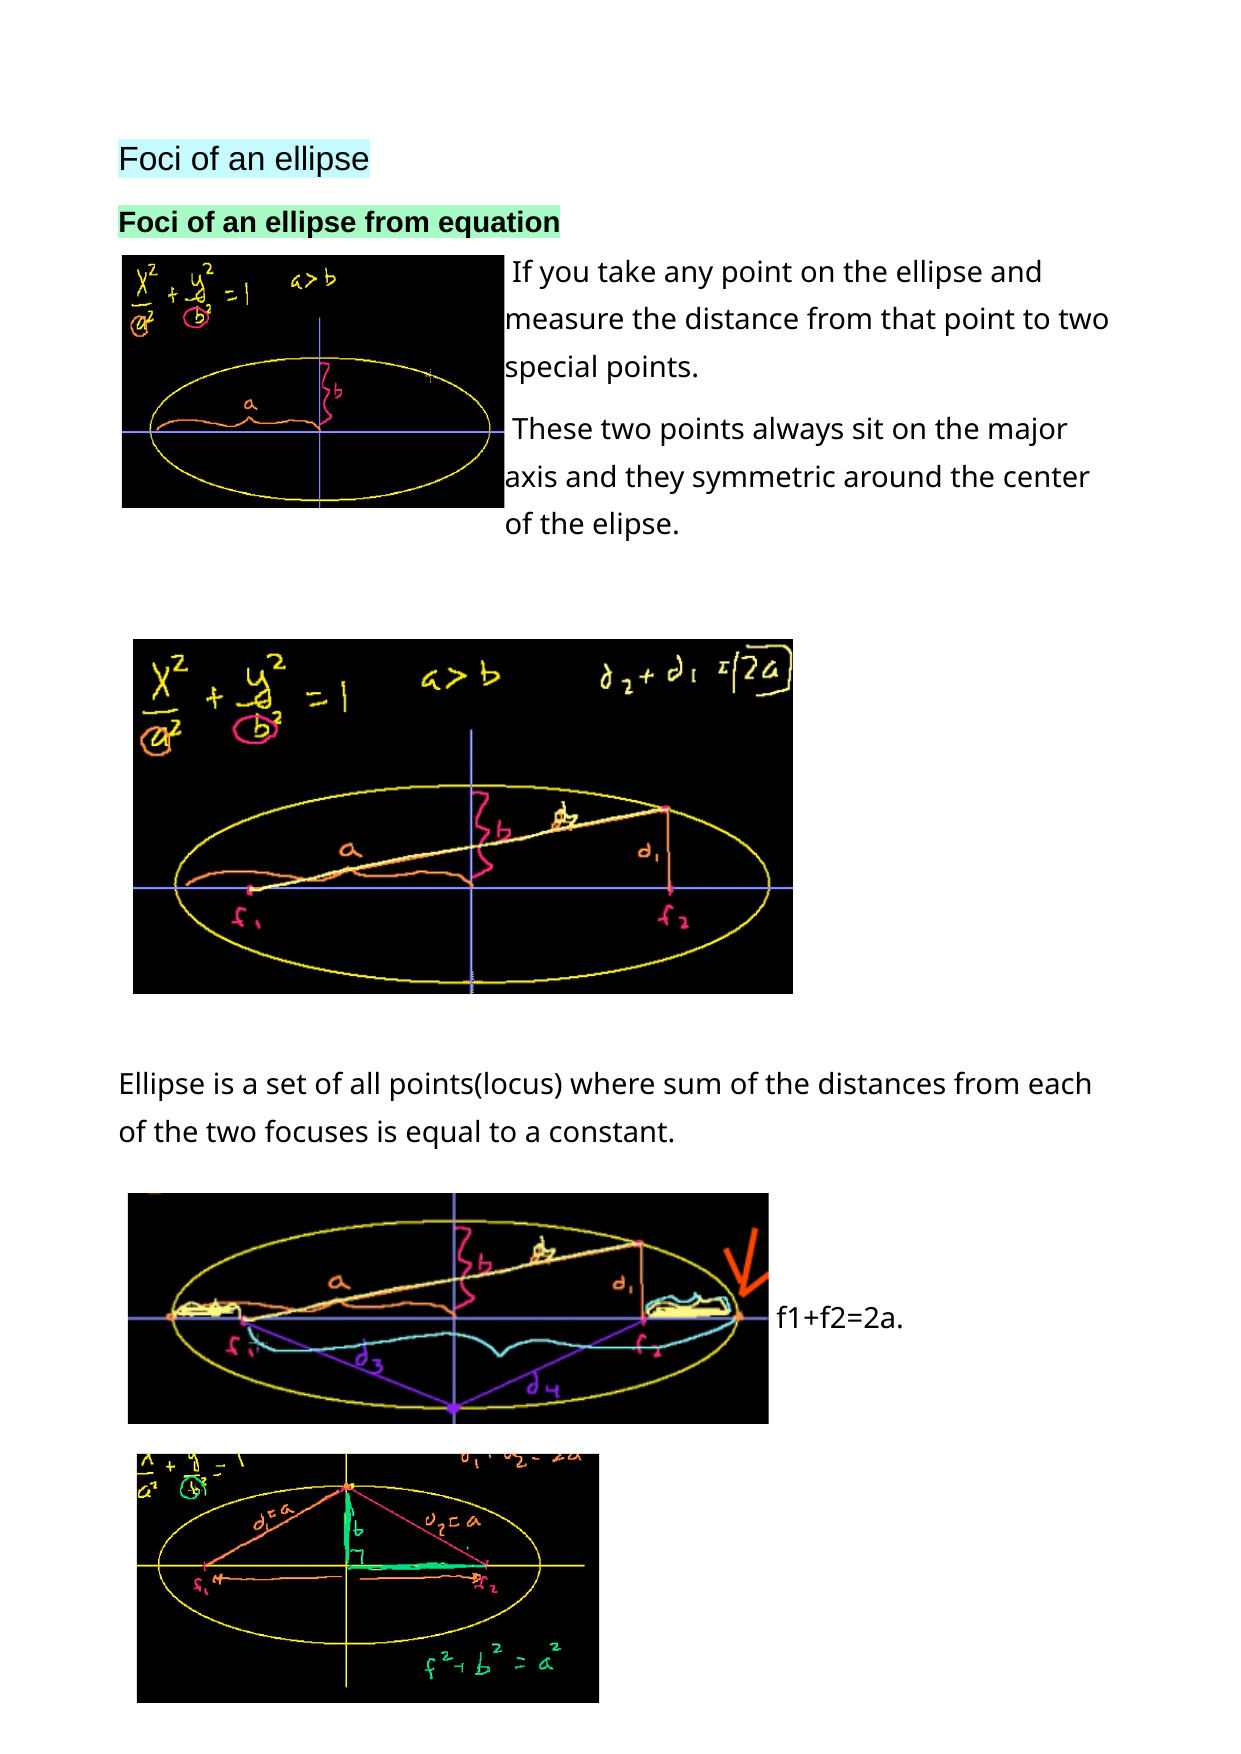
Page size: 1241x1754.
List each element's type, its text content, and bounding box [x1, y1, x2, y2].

text These two points always sit on the major axis and they symmetric around the center of the elipse. [118, 408, 1122, 543]
picture [121, 255, 505, 508]
text f1+f2=2a. [769, 1297, 1122, 1337]
text Ellipse is a set of all points(locus) where sum of the distances from each of the two focuses is equal to a constant. [118, 1063, 1122, 1151]
text If you take any point on the ellipse and measure the distance from that point to two special points. [118, 251, 1122, 386]
subtitle Foci of an ellipse from equation [560, 205, 1122, 238]
text [118, 1297, 127, 1337]
picture [133, 639, 793, 994]
picture [136, 1453, 600, 1703]
picture [127, 1193, 769, 1424]
subtitle Foci of an ellipse [370, 139, 1122, 178]
